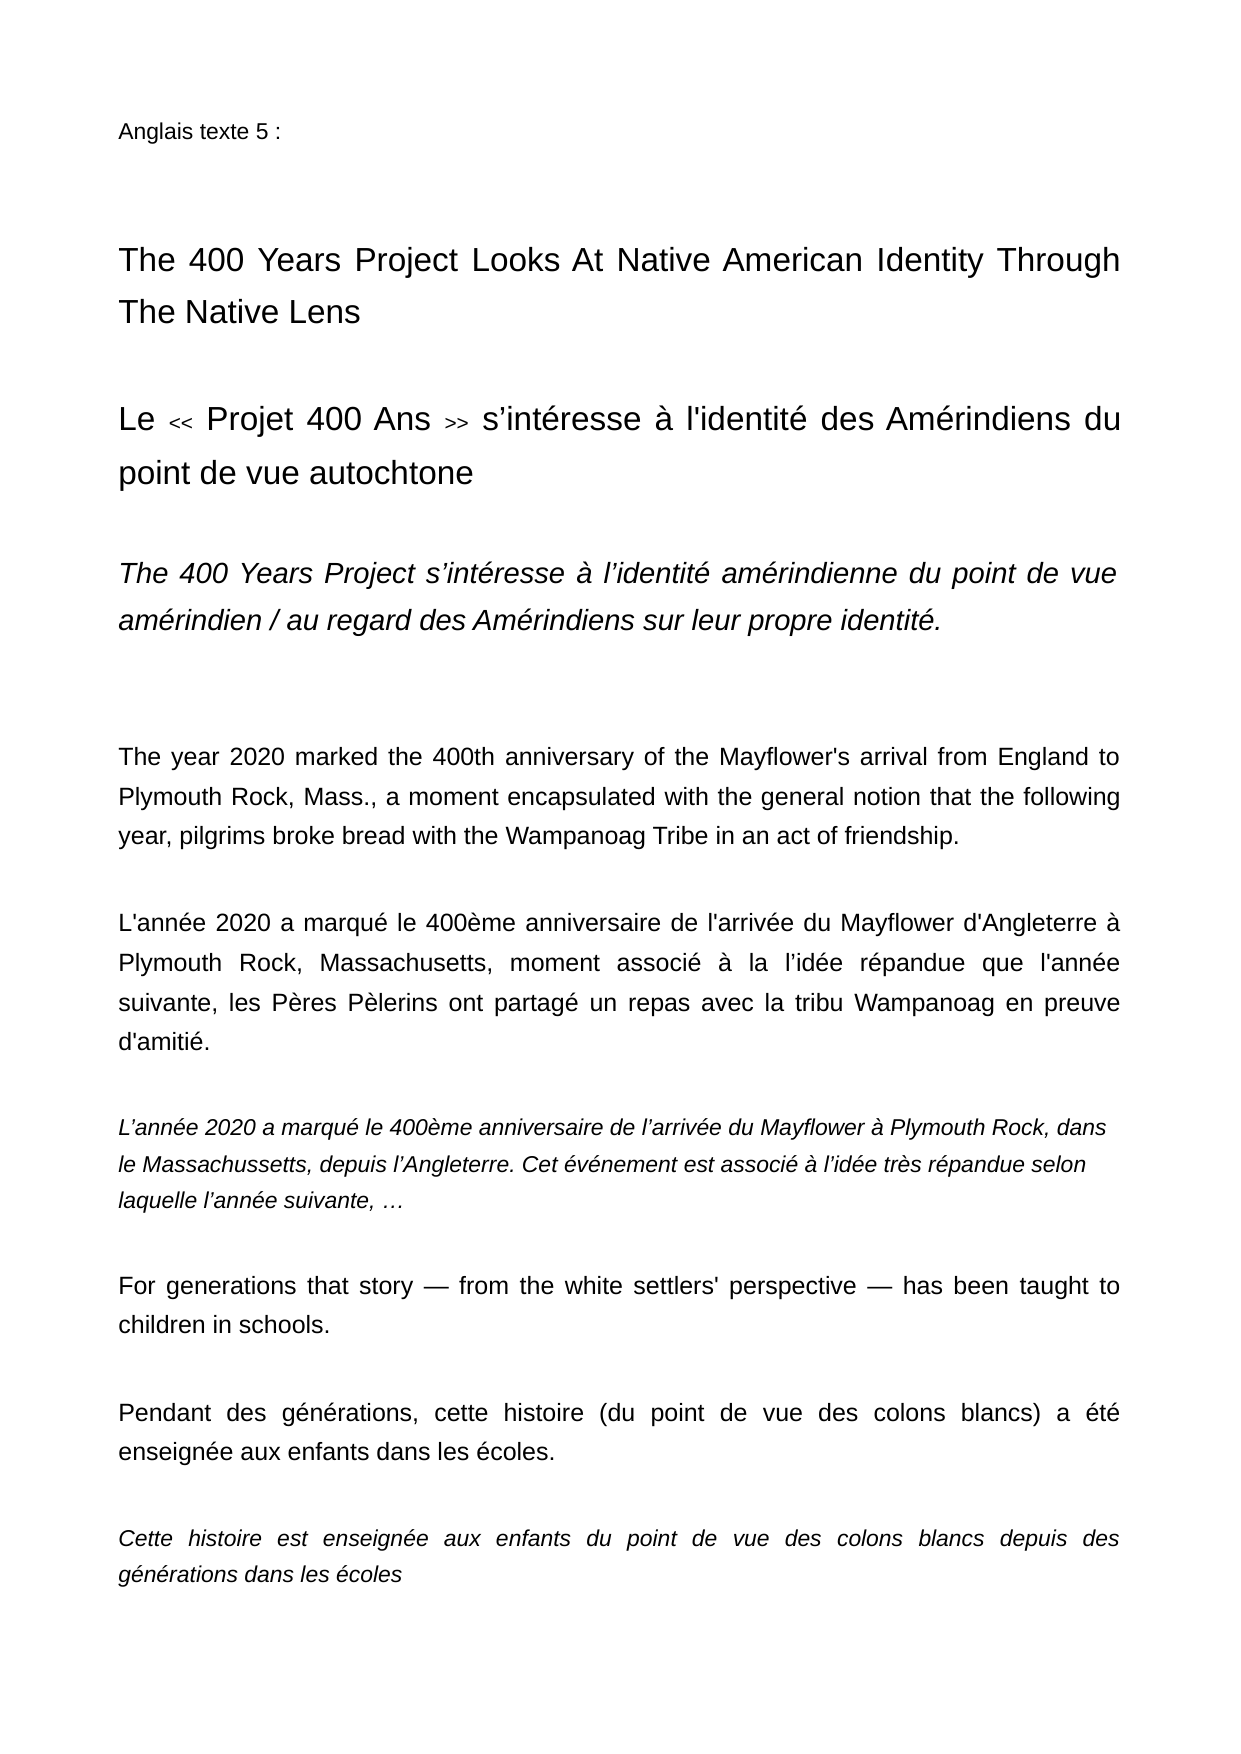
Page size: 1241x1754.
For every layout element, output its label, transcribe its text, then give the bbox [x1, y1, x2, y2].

text Anglais texte 5 : [118, 118, 1122, 144]
text Pendant des générations, cette histoire (du point de vue des colons blancs) a été enseignée aux enfants dans les écoles. [118, 1398, 1122, 1466]
text For generations that story — from the white settlers' perspective — has been taught to children in schools. [118, 1271, 1122, 1339]
subtitle The 400 Years Project Looks At Native American Identity Through The Native Lens [118, 239, 1122, 331]
text The year 2020 marked the 400th anniversary of the Mayflower's arrival from England to Plymouth Rock, Mass., a moment encapsulated with the general notion that the following year, pilgrims broke bread with the Wampanoag Tribe in an act of friendship. [118, 742, 1122, 850]
text Cette histoire est enseignée aux enfants du point de vue des colons blancs depuis des générations dans les écoles [118, 1524, 1122, 1587]
text L'année 2020 a marqué le 400ème anniversaire de l'arrivée du Mayflower d'Angleterre à Plymouth Rock, Massachusetts, moment associé à la l’idée répandue que l'année suivante, les Pères Pèlerins ont partagé un repas avec la tribu Wampanoag en preuve d'amitié. [118, 908, 1122, 1056]
text L’année 2020 a marqué le 400ème anniversaire de l’arrivée du Mayflower à Plymouth Rock, dans le Massachussetts, depuis l’Angleterre. Cet événement est associé à l’idée très répandue selon laquelle l’année suivante, … [118, 1114, 1122, 1213]
subtitle The 400 Years Project s’intéresse à l’identité amérindienne du point de vue amérindien / au regard des Amérindiens sur leur propre identité. [118, 556, 1122, 636]
subtitle Le << Projet 400 Ans >> s’intéresse à l'identité des Amérindiens du point de vue autochtone [118, 396, 1122, 492]
